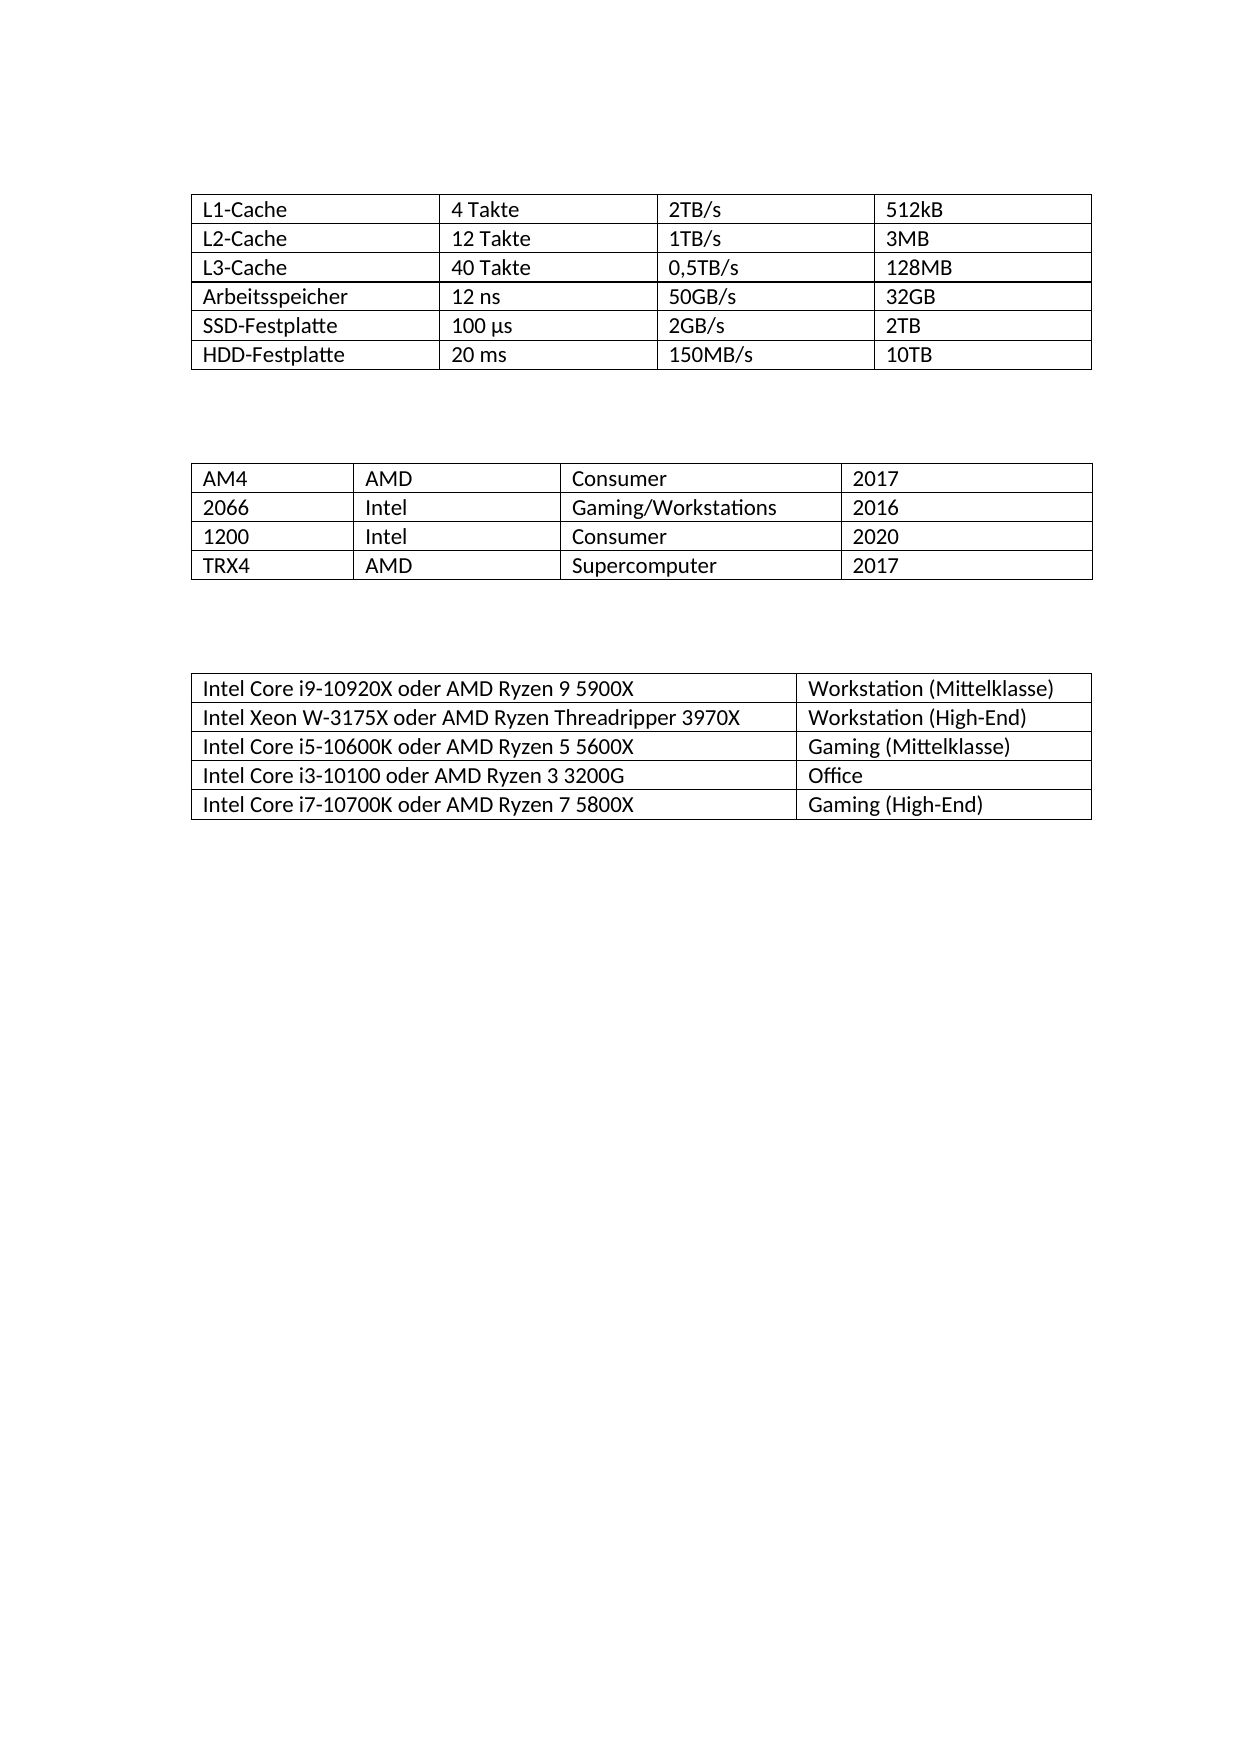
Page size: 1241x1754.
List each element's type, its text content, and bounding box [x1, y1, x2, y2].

table_cell 0,5TB/s [658, 253, 874, 281]
table_cell 2016 [842, 493, 1092, 521]
table_cell 2017 [842, 551, 1092, 579]
table_cell Gaming/Workstations [561, 493, 841, 521]
table_cell 10TB [875, 341, 1091, 368]
table_cell 12 Takte [440, 224, 657, 252]
table_cell 2TB [875, 311, 1091, 339]
table_cell TRX4 [192, 551, 353, 579]
table_cell 2020 [842, 522, 1092, 550]
table_cell Consumer [561, 522, 841, 550]
table_header 2TB/s [658, 195, 874, 223]
table_cell Supercomputer [561, 551, 841, 579]
table_cell Intel [354, 522, 560, 550]
table_cell 2GB/s [658, 311, 874, 339]
table_header 2017 [842, 464, 1092, 492]
table_cell Intel Core i5-10600K oder AMD Ryzen 5 5600X [192, 732, 796, 760]
table_header Intel Core i9-10920X oder AMD Ryzen 9 5900X [192, 674, 796, 702]
table_cell 20 ms [440, 341, 657, 368]
table_cell Intel Xeon W-3175X oder AMD Ryzen Threadripper 3970X [192, 703, 796, 731]
table_cell 50GB/s [658, 283, 874, 310]
table_header Workstation (Mittelklasse) [797, 674, 1091, 702]
table_header 512kB [875, 195, 1091, 223]
table_cell SSD-Festplatte [192, 311, 439, 339]
table_cell Gaming (Mittelklasse) [797, 732, 1091, 760]
table_cell 1TB/s [658, 224, 874, 252]
table_header 4 Takte [440, 195, 657, 223]
table_cell 150MB/s [658, 341, 874, 368]
table_cell Intel [354, 493, 560, 521]
table_cell L3-Cache [192, 253, 439, 281]
table_cell Intel Core i7-10700K oder AMD Ryzen 7 5800X [192, 790, 796, 818]
table_cell 3MB [875, 224, 1091, 252]
table_cell AMD [354, 551, 560, 579]
table_cell HDD-Festplatte [192, 341, 439, 368]
table_header AMD [354, 464, 560, 492]
table_cell 40 Takte [440, 253, 657, 281]
table_cell Gaming (High-End) [797, 790, 1091, 818]
table_header Consumer [561, 464, 841, 492]
table_cell Workstation (High-End) [797, 703, 1091, 731]
table_cell Arbeitsspeicher [192, 283, 439, 310]
table_cell 128MB [875, 253, 1091, 281]
table_header L1-Cache [192, 195, 439, 223]
table_cell 32GB [875, 283, 1091, 310]
table_cell 100 µs [440, 311, 657, 339]
table_cell Intel Core i3-10100 oder AMD Ryzen 3 3200G [192, 761, 796, 789]
table_cell L2-Cache [192, 224, 439, 252]
table_header AM4 [192, 464, 353, 492]
table_cell Office [797, 761, 1091, 789]
table_cell 12 ns [440, 283, 657, 310]
table_cell 2066 [192, 493, 353, 521]
table_cell 1200 [192, 522, 353, 550]
